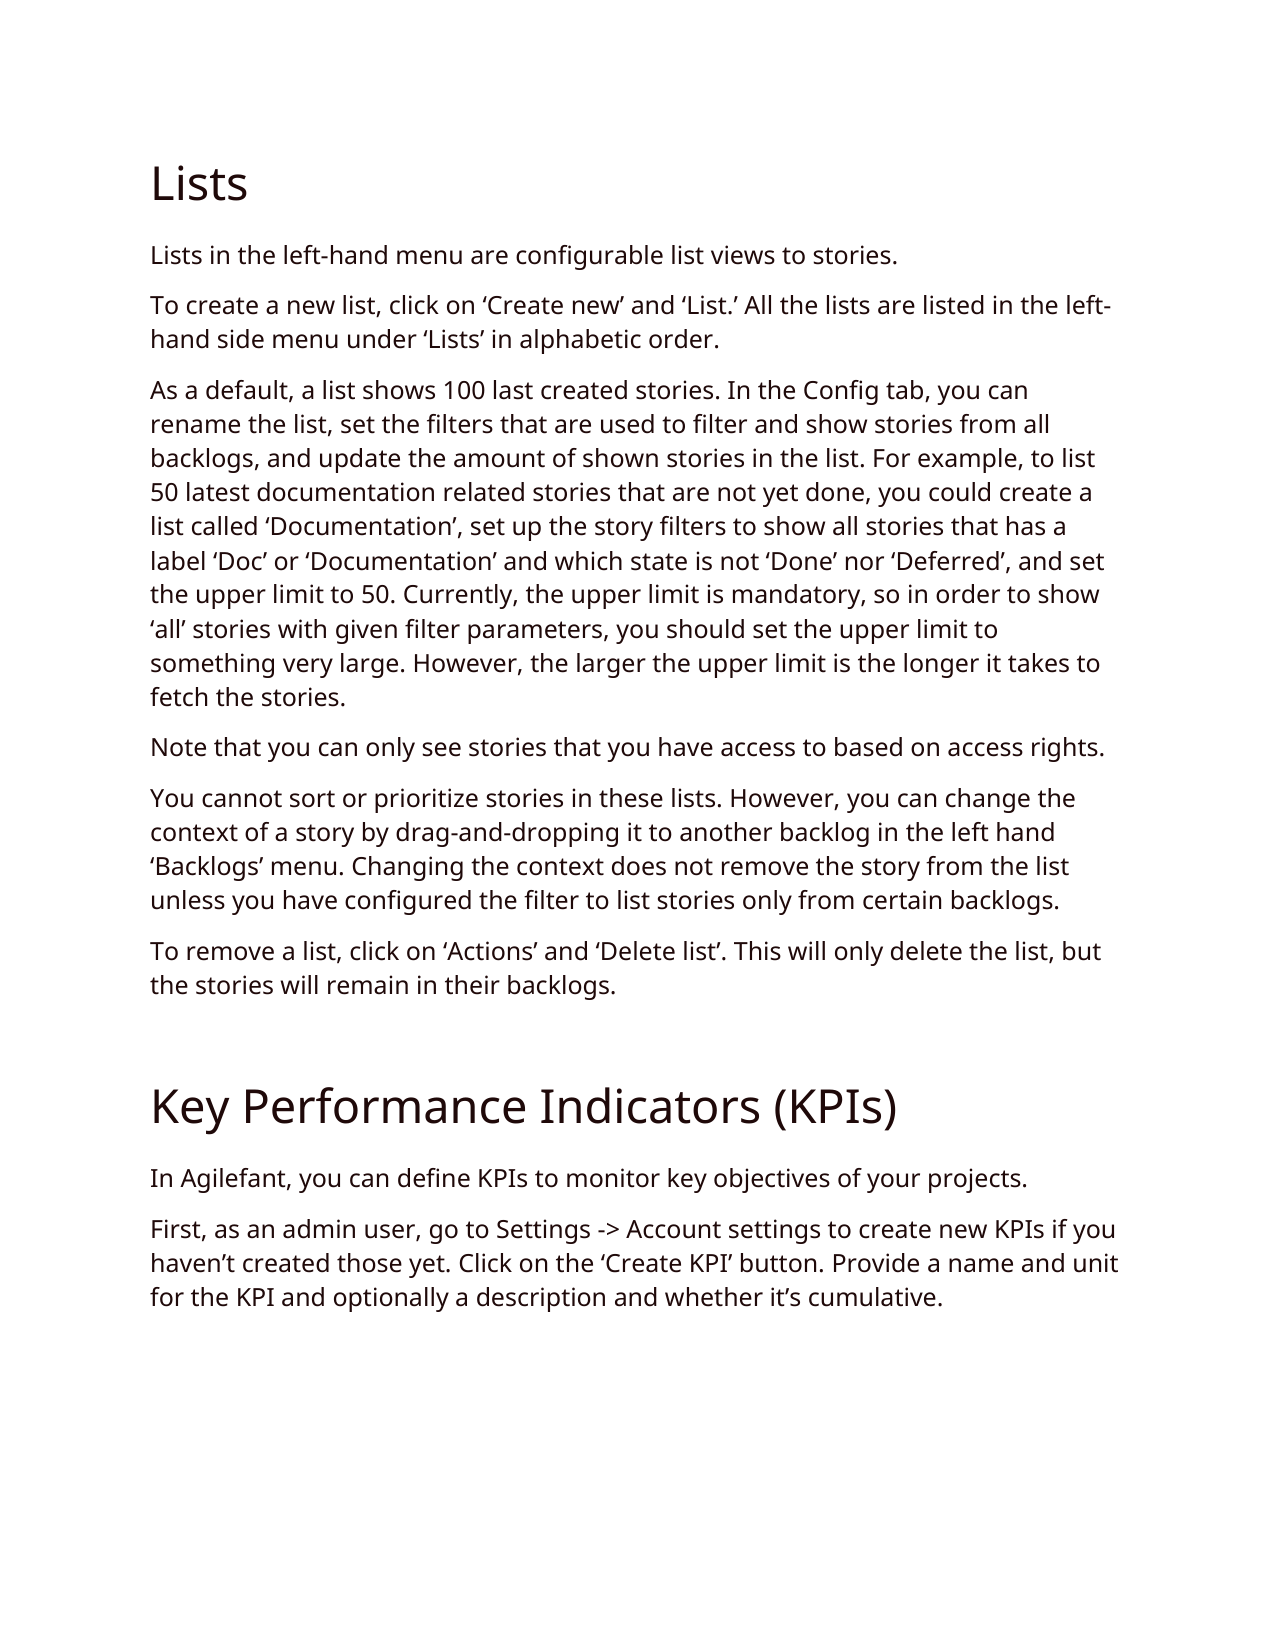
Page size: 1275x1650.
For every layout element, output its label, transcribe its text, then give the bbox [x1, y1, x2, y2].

text First, as an admin user, go to Settings -> Account settings to create new KPIs if you haven’t created those yet. Click on the ‘Create KPI’ button. Provide a name and unit for the KPI and optionally a description and whether it’s cumulative. [150, 1211, 1125, 1313]
text As a default, a list shows 100 last created stories. In the Config tab, you can rename the list, set the filters that are used to filter and show stories from all backlogs, and update the amount of shown stories in the list. For example, to list 50 latest documentation related stories that are not yet done, you could create a list called ‘Documentation’, set up the story filters to show all stories that has a label ‘Doc’ or ‘Documentation’ and which state is not ‘Done’ nor ‘Deferred’, and set the upper limit to 50. Currently, the upper limit is mandatory, so in order to show ‘all’ stories with given filter parameters, you should set the upper limit to something very large. However, the larger the upper limit is the longer it takes to fetch the stories. [150, 373, 1125, 713]
text You cannot sort or prioritize stories in these lists. However, you can change the context of a story by drag-and-dropping it to another backlog in the left hand ‘Backlogs’ menu. Changing the context does not remove the story from the list unless you have configured the filter to list stories only from certain backlogs. [150, 781, 1125, 917]
subtitle Lists [150, 150, 1125, 214]
text Note that you can only see stories that you have access to based on access rights. [150, 730, 1125, 764]
text To create a new list, click on ‘Create new’ and ‘List.’ All the lists are listed in the left-hand side menu under ‘Lists’ in alphabetic order. [150, 288, 1125, 356]
text Lists in the left-hand menu are configurable list views to stories. [150, 237, 1125, 271]
subtitle Key Performance Indicators (KPIs) [150, 1073, 1125, 1137]
text To remove a list, click on ‘Actions’ and ‘Delete list’. This will only delete the list, but the stories will remain in their backlogs. [150, 934, 1125, 1002]
text In Agilefant, you can define KPIs to monitor key objectives of your projects. [150, 1161, 1125, 1194]
